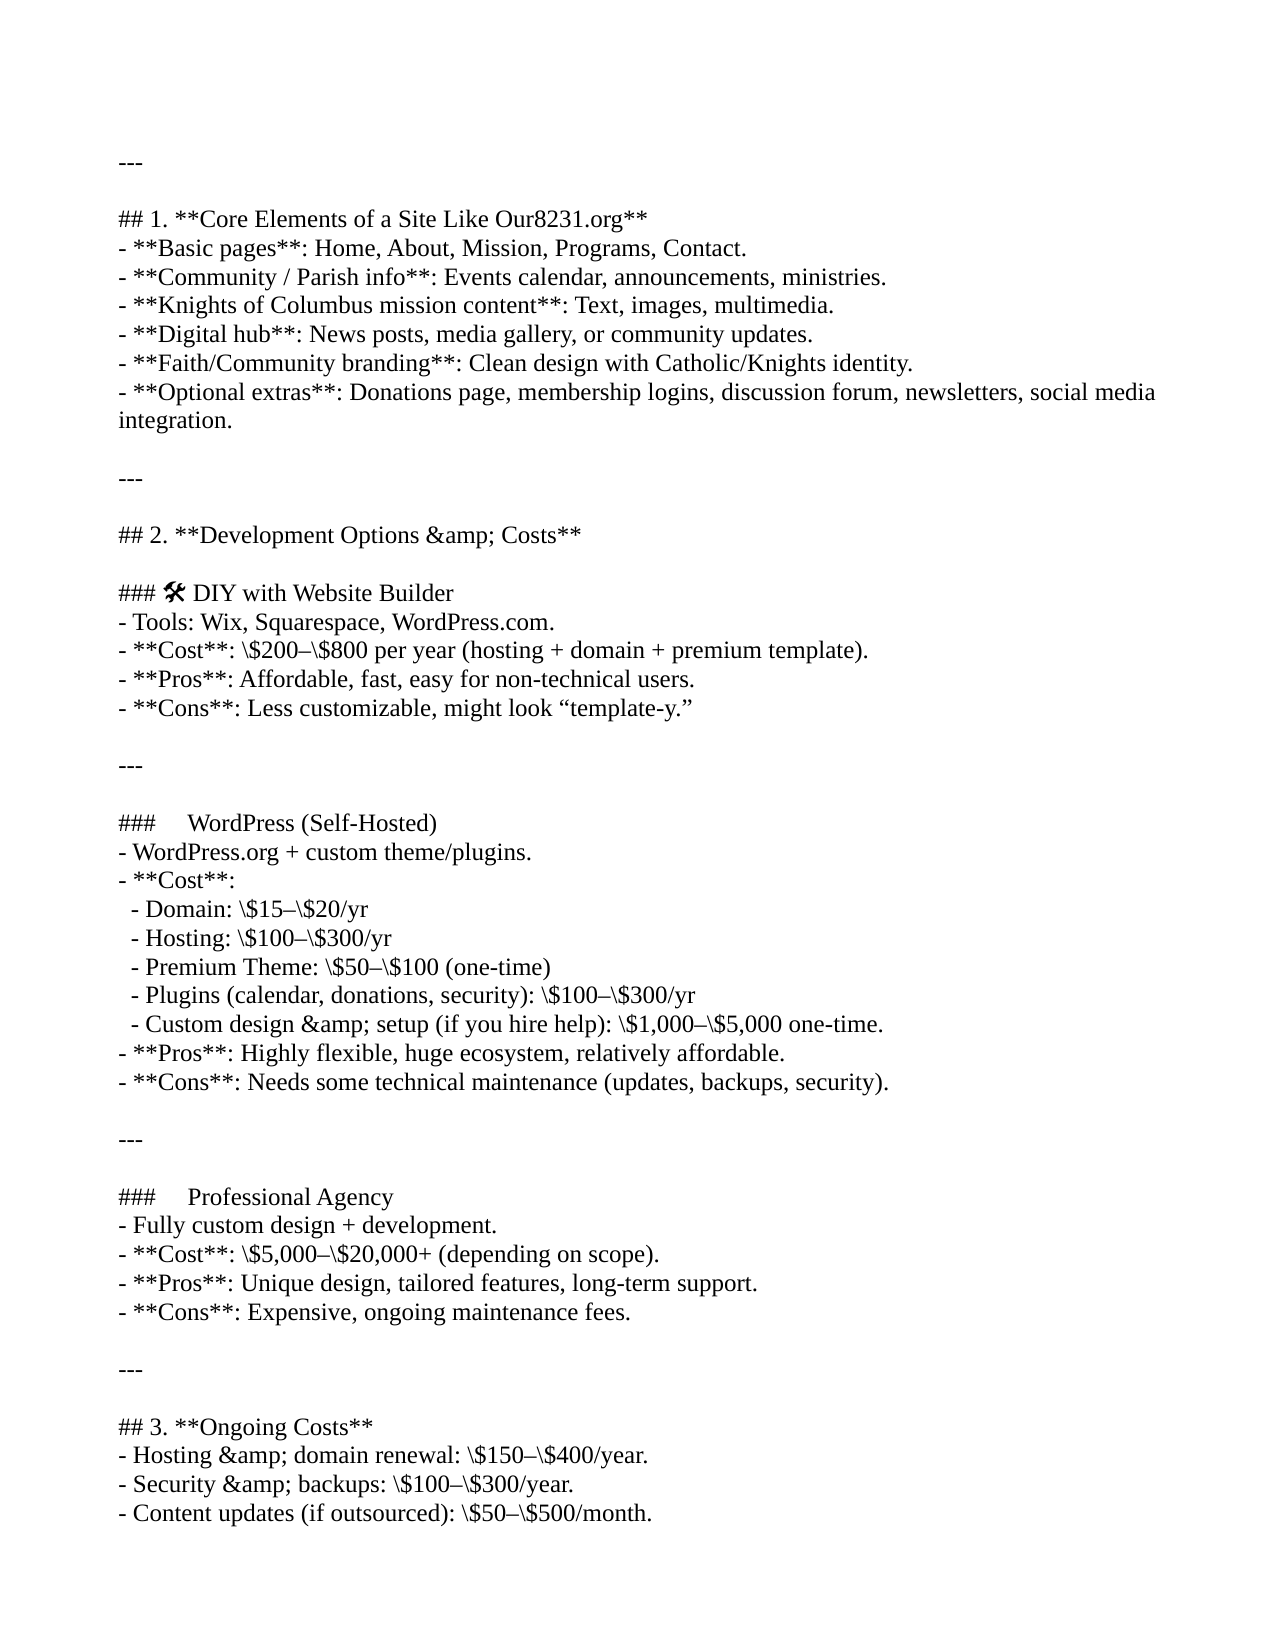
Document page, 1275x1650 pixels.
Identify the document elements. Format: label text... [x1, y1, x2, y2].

text --- [118, 463, 1157, 492]
text - **Cons**: Less customizable, might look “template-y.” [118, 693, 1157, 722]
text --- [118, 751, 1157, 779]
text - **Cost**: \$200–\$800 per year (hosting + domain + premium template). [118, 636, 1157, 664]
text - **Basic pages**: Home, About, Mission, Programs, Contact. [118, 233, 1157, 262]
text - Premium Theme: \$50–\$100 (one-time) [118, 952, 1157, 981]
text - Security &amp; backups: \$100–\$300/year. [118, 1469, 1157, 1498]
text - **Cons**: Expensive, ongoing maintenance fees. [118, 1297, 1157, 1326]
text - Content updates (if outsourced): \$50–\$500/month. [118, 1498, 1157, 1527]
text ## 2. **Development Options &amp; Costs** [118, 521, 1157, 549]
text - Plugins (calendar, donations, security): \$100–\$300/yr [118, 981, 1157, 1009]
text --- [118, 147, 1157, 176]
text - Hosting: \$100–\$300/yr [118, 923, 1157, 952]
text - Domain: \$15–\$20/yr [118, 894, 1157, 923]
text - Hosting &amp; domain renewal: \$150–\$400/year. [118, 1441, 1157, 1469]
text --- [118, 1354, 1157, 1383]
text ## 3. **Ongoing Costs** [118, 1412, 1157, 1441]
text - Tools: Wix, Squarespace, WordPress.com. [118, 607, 1157, 636]
text - **Community / Parish info**: Events calendar, announcements, ministries. [118, 262, 1157, 291]
text - WordPress.org + custom theme/plugins. [118, 837, 1157, 866]
text - **Cost**: \$5,000–\$20,000+ (depending on scope). [118, 1239, 1157, 1268]
text - **Cons**: Needs some technical maintenance (updates, backups, security). [118, 1067, 1157, 1096]
text ### 🌐 WordPress (Self-Hosted) [118, 808, 1157, 837]
text - **Faith/Community branding**: Clean design with Catholic/Knights identity. [118, 348, 1157, 377]
text ## 1. **Core Elements of a Site Like Our8231.org** [118, 204, 1157, 233]
text - Custom design &amp; setup (if you hire help): \$1,000–\$5,000 one-time. [118, 1009, 1157, 1038]
text - **Pros**: Affordable, fast, easy for non-technical users. [118, 664, 1157, 693]
text ### 💼 Professional Agency [118, 1182, 1157, 1211]
text - **Pros**: Highly flexible, huge ecosystem, relatively affordable. [118, 1038, 1157, 1067]
text --- [118, 1124, 1157, 1153]
text - Fully custom design + development. [118, 1211, 1157, 1239]
text - **Knights of Columbus mission content**: Text, images, multimedia. [118, 291, 1157, 319]
text ### 🛠 DIY with Website Builder [118, 578, 1157, 607]
text - **Cost**: [118, 866, 1157, 894]
text - **Digital hub**: News posts, media gallery, or community updates. [118, 319, 1157, 348]
text - **Pros**: Unique design, tailored features, long-term support. [118, 1268, 1157, 1297]
text - **Optional extras**: Donations page, membership logins, discussion forum, newsletters, social media integration. [118, 377, 1157, 434]
